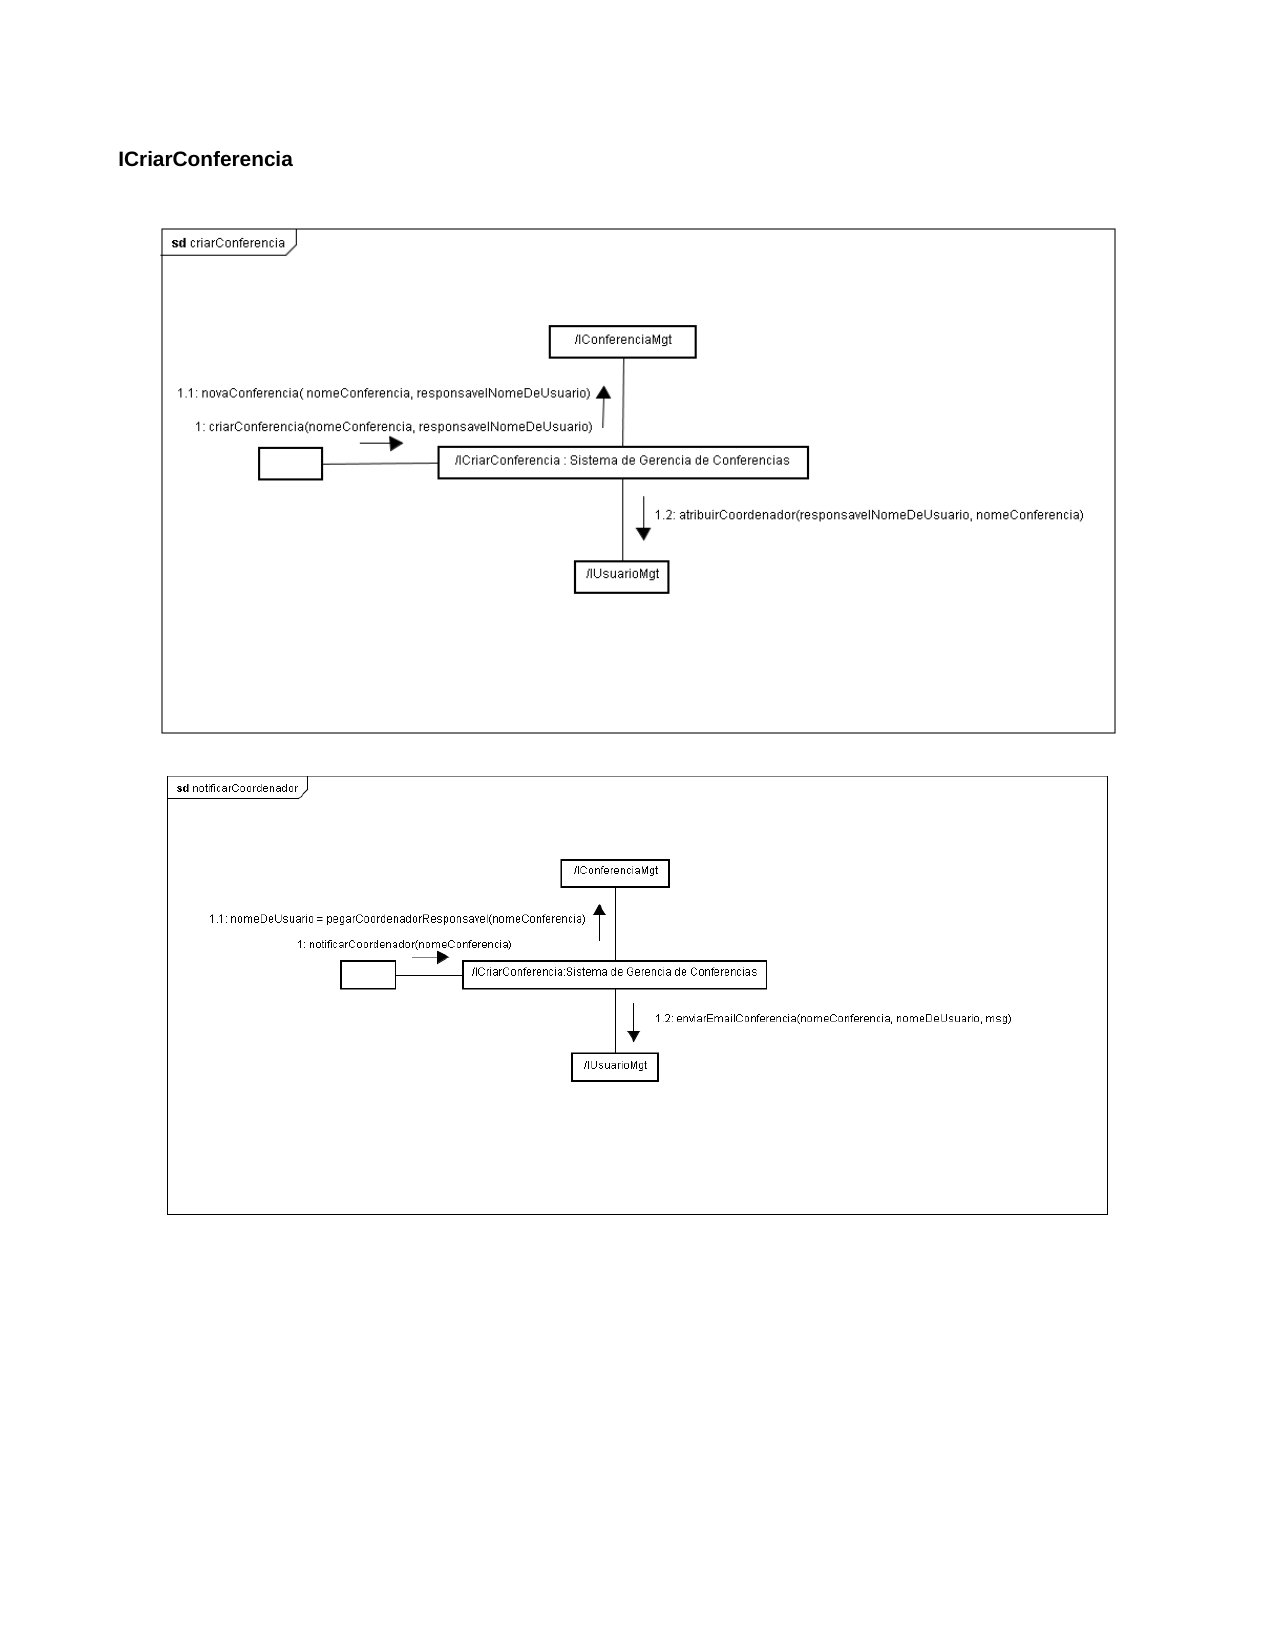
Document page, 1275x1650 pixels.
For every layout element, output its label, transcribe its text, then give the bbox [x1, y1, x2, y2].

picture [158, 766, 1117, 1223]
text ICriarConferencia [118, 147, 1157, 171]
picture [151, 218, 1124, 743]
